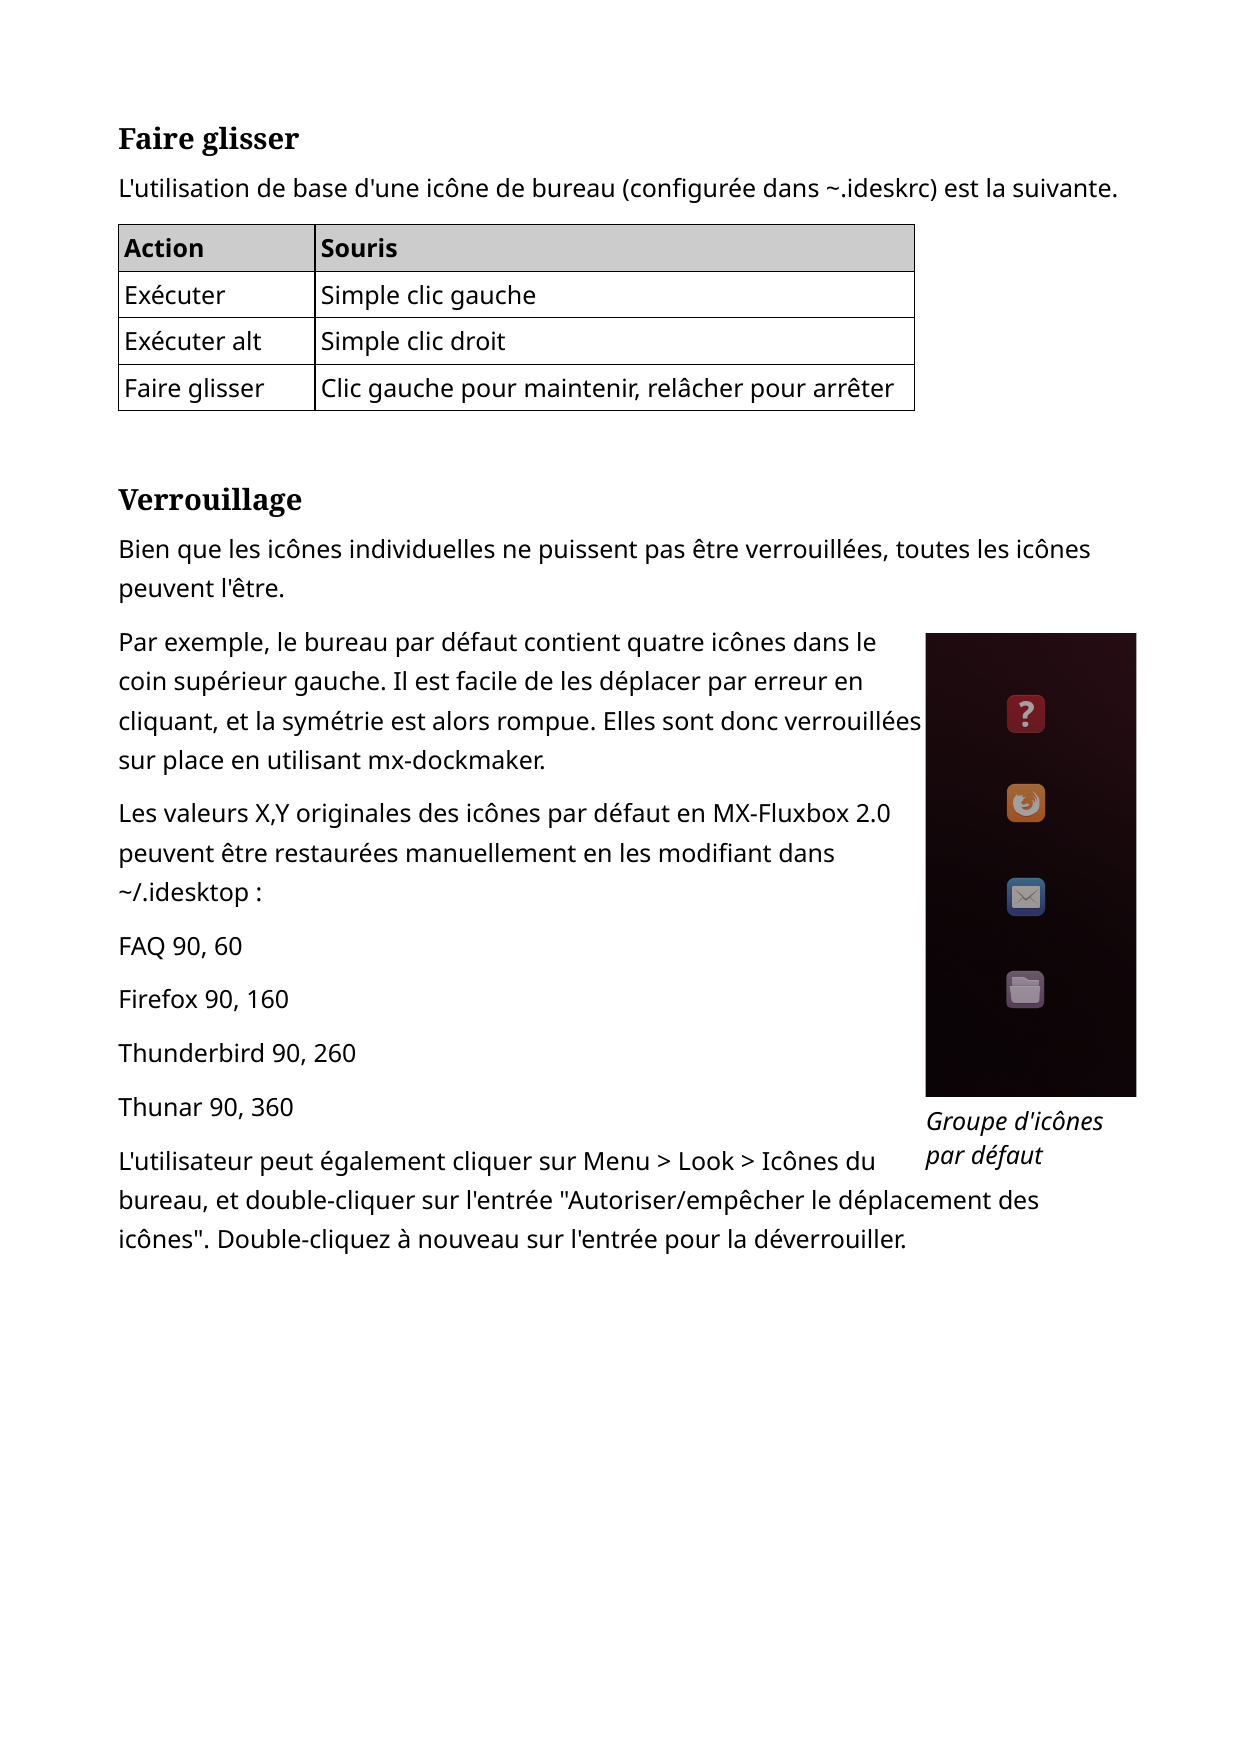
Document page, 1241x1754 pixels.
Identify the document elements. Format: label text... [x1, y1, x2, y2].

table_cell Exécuter alt [119, 318, 314, 364]
text Les valeurs X,Y originales des icônes par défaut en MX-Fluxbox 2.0 peuvent être restaurées manuellement en les modifiant dans ~/.idesktop : [118, 796, 925, 908]
table_cell Simple clic droit [316, 318, 914, 364]
text Thunar 90, 360 [118, 1089, 926, 1123]
text L'utilisation de base d'une icône de bureau (configurée dans ~.ideskrc) est la suivante. [118, 170, 1122, 204]
table_header Action [119, 225, 314, 271]
table_cell Exécuter [119, 272, 314, 317]
text Firefox 90, 160 [118, 982, 925, 1016]
table_cell Faire glisser [119, 365, 314, 410]
text FAQ 90, 60 [118, 928, 925, 962]
text L'utilisateur peut également cliquer sur Menu > Look > Icônes du bureau, et double-cliquer sur l'entrée "Autoriser/empêcher le déplacement des icônes". Double-cliquez à nouveau sur l'entrée pour la déverrouiller. [118, 1143, 1122, 1256]
subtitle Verrouillage [118, 480, 1122, 519]
picture [925, 633, 1137, 1097]
text Groupe d'icônes par défaut [926, 1097, 1136, 1172]
text Bien que les icônes individuelles ne puissent pas être verrouillées, toutes les icônes peuvent l'être. [118, 532, 1122, 605]
text Par exemple, le bureau par défaut contient quatre icônes dans le coin supérieur gauche. Il est facile de les déplacer par erreur en cliquant, et la symétrie est alors rompue. Elles sont donc verrouillées sur place en utilisant mx-dockmaker. [118, 621, 1136, 776]
subtitle Faire glisser [118, 118, 1122, 158]
table_header Souris [316, 225, 914, 271]
text Thunderbird 90, 260 [118, 1036, 925, 1070]
table_cell Simple clic gauche [316, 272, 914, 317]
table_cell Clic gauche pour maintenir, relâcher pour arrêter [316, 365, 914, 410]
